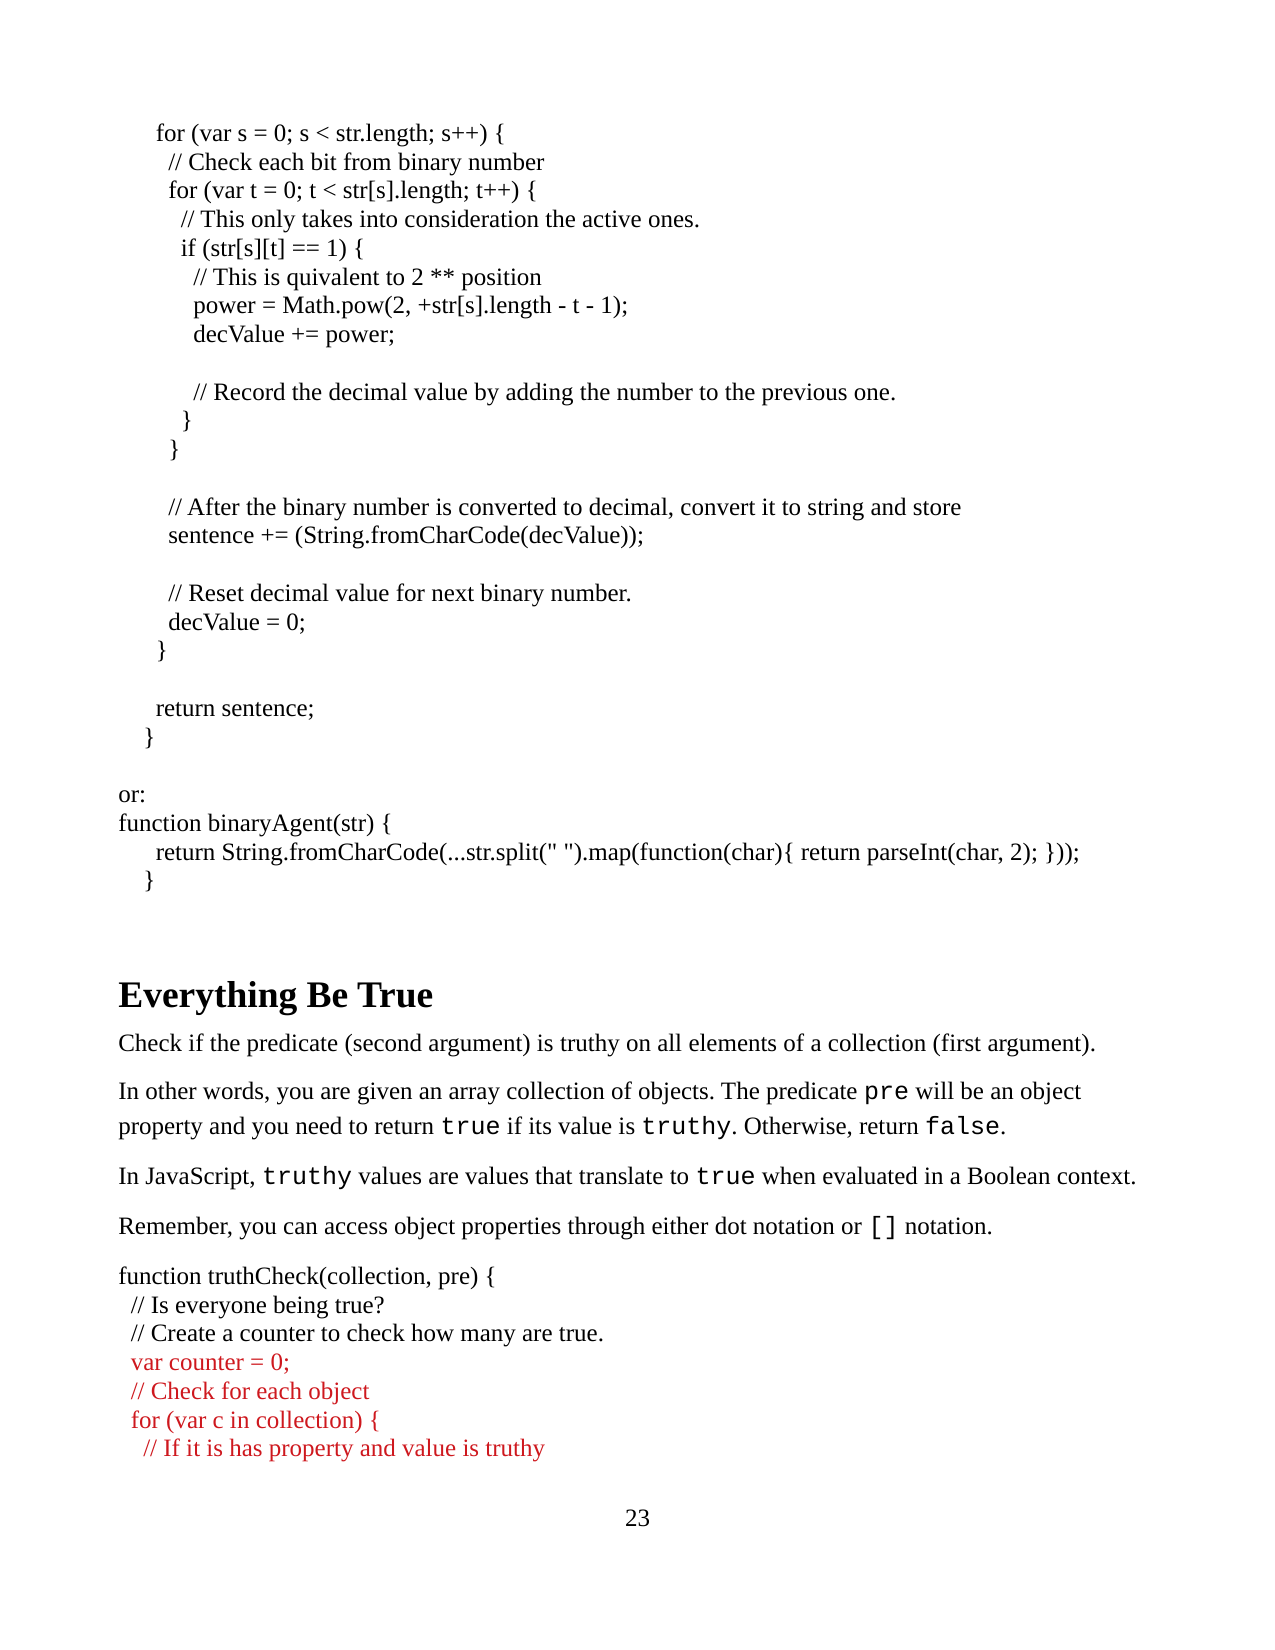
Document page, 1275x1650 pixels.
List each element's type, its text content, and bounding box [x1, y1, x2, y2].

text decValue += power; [118, 319, 1157, 348]
subtitle Everything Be True [118, 973, 1157, 1016]
text // This is quivalent to 2 ** position [118, 262, 1157, 291]
text for (var t = 0; t < str[s].length; t++) { [118, 176, 1157, 204]
text // Check each bit from binary number [118, 147, 1157, 176]
text for (var c in collection) { [118, 1405, 1157, 1433]
text // Create a counter to check how many are true. [118, 1318, 1157, 1347]
text // Is everyone being true? [118, 1290, 1157, 1318]
text for (var s = 0; s < str.length; s++) { [118, 118, 1157, 147]
text // This only takes into consideration the active ones. [118, 204, 1157, 233]
text power = Math.pow(2, +str[s].length - t - 1); [118, 291, 1157, 319]
text decValue = 0; [118, 607, 1157, 636]
text In other words, you are given an array collection of objects. The predicate pre will be an object property and you need to return true if its value is truthy. Otherwise, return false. [118, 1076, 1157, 1142]
text } [118, 722, 1157, 751]
text Check if the predicate (second argument) is truthy on all elements of a collection (first argument). [118, 1028, 1157, 1057]
text var counter = 0; [118, 1347, 1157, 1376]
text // Check for each object [118, 1376, 1157, 1405]
text return String.fromCharCode(...str.split(" ").map(function(char){ return parseInt(char, 2); })); [118, 837, 1157, 866]
text sentence += (String.fromCharCode(decValue)); [118, 521, 1157, 549]
text In JavaScript, truthy values are values that translate to true when evaluated in a Boolean context. [118, 1161, 1157, 1192]
text } [118, 636, 1157, 664]
text or: [118, 779, 1157, 808]
text function binaryAgent(str) { [118, 808, 1157, 837]
text function truthCheck(collection, pre) { [118, 1261, 1157, 1290]
text if (str[s][t] == 1) { [118, 233, 1157, 262]
text Remember, you can access object properties through either dot notation or [] notation. [118, 1211, 1157, 1242]
text // If it is has property and value is truthy [118, 1433, 1157, 1462]
text // After the binary number is converted to decimal, convert it to string and store [118, 492, 1157, 521]
text } [118, 866, 1157, 894]
text } [118, 406, 1157, 434]
text } [118, 434, 1157, 463]
text return sentence; [118, 693, 1157, 722]
text // Record the decimal value by adding the number to the previous one. [118, 377, 1157, 406]
text // Reset decimal value for next binary number. [118, 578, 1157, 607]
